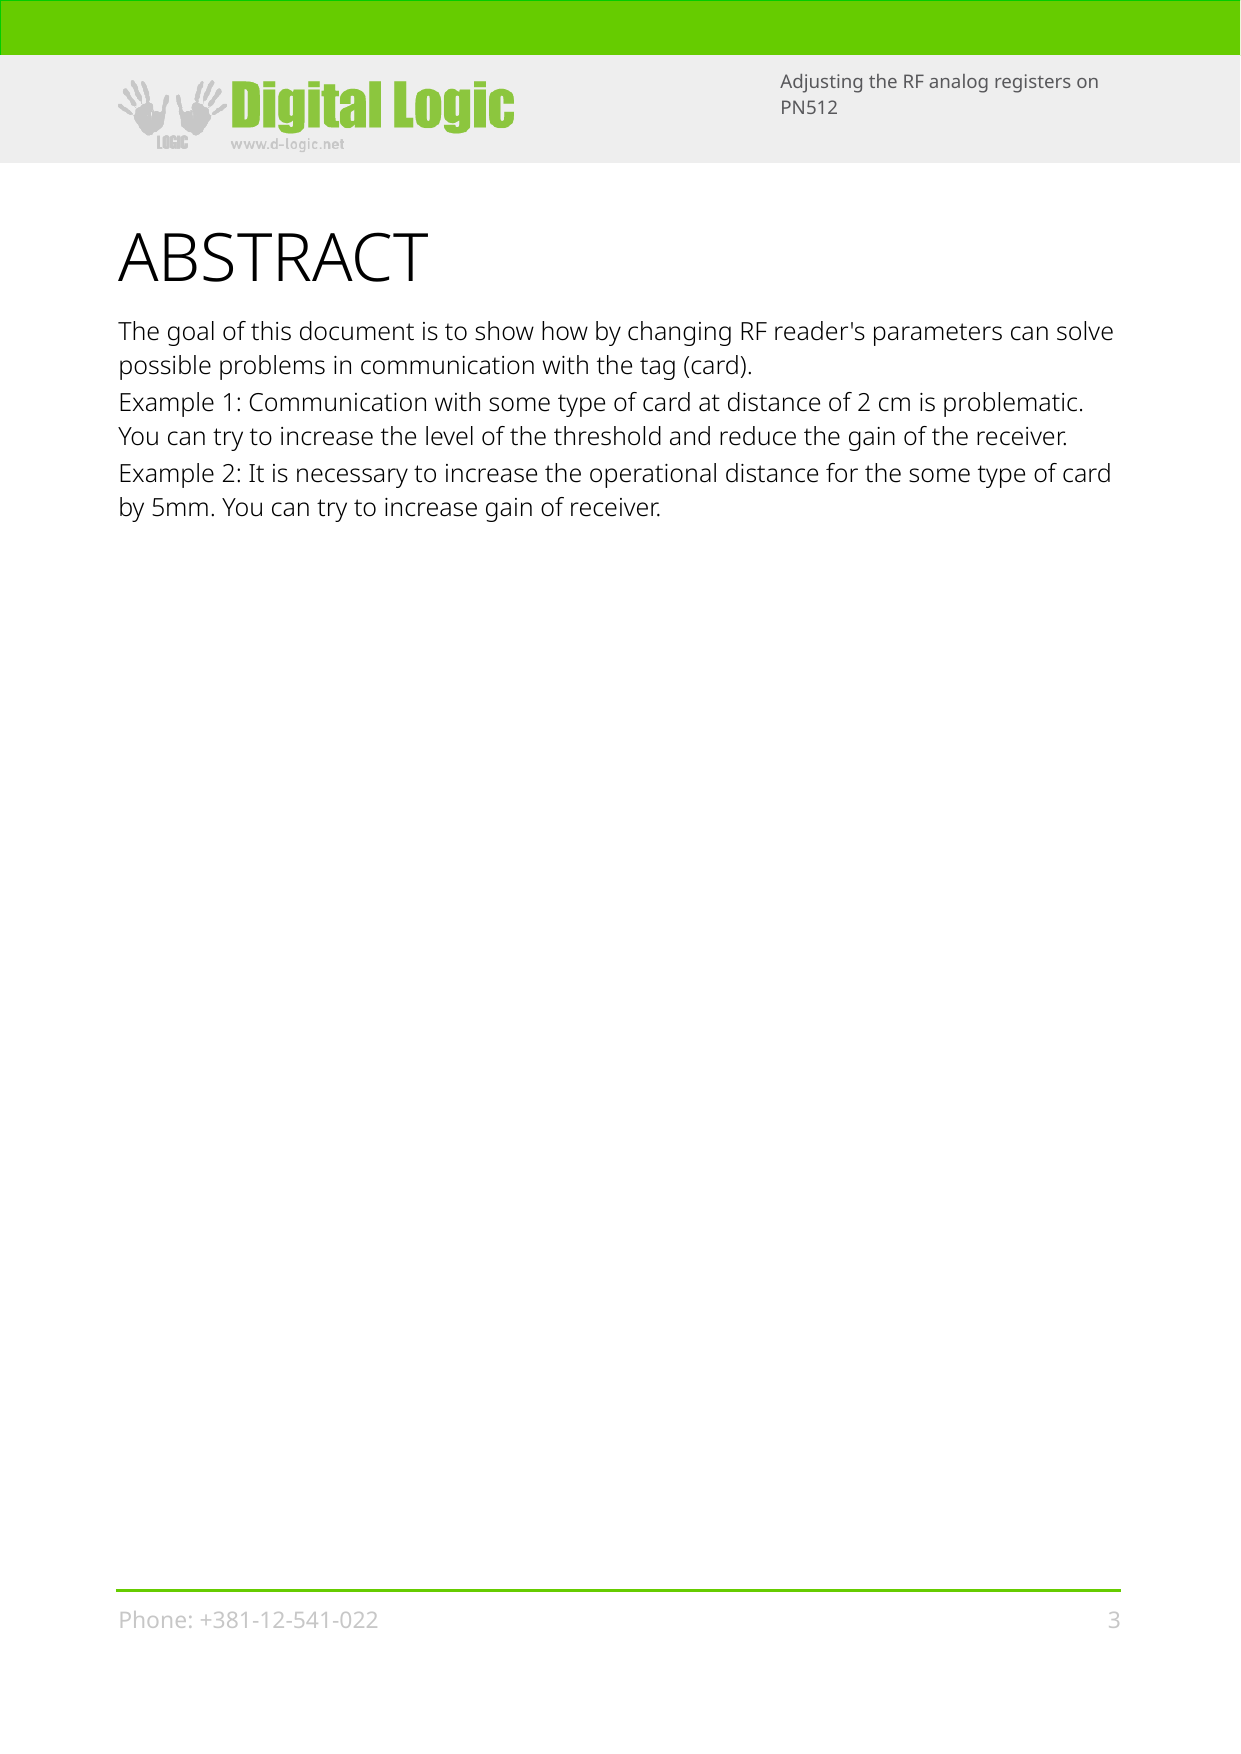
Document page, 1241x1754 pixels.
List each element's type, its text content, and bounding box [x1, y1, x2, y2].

subtitle ABSTRACT [118, 210, 1122, 301]
picture [115, 79, 517, 153]
text The goal of this document is to show how by changing RF reader's parameters can solve possible problems in communication with the tag (card). [118, 314, 1122, 382]
text Example 1: Communication with some type of card at distance of 2 cm is problematic. You can try to increase the level of the threshold and reduce the gain of the receiver. [118, 385, 1122, 453]
text Example 2: It is necessary to increase the operational distance for the some type of card by 5mm. You can try to increase gain of receiver. [118, 456, 1122, 524]
